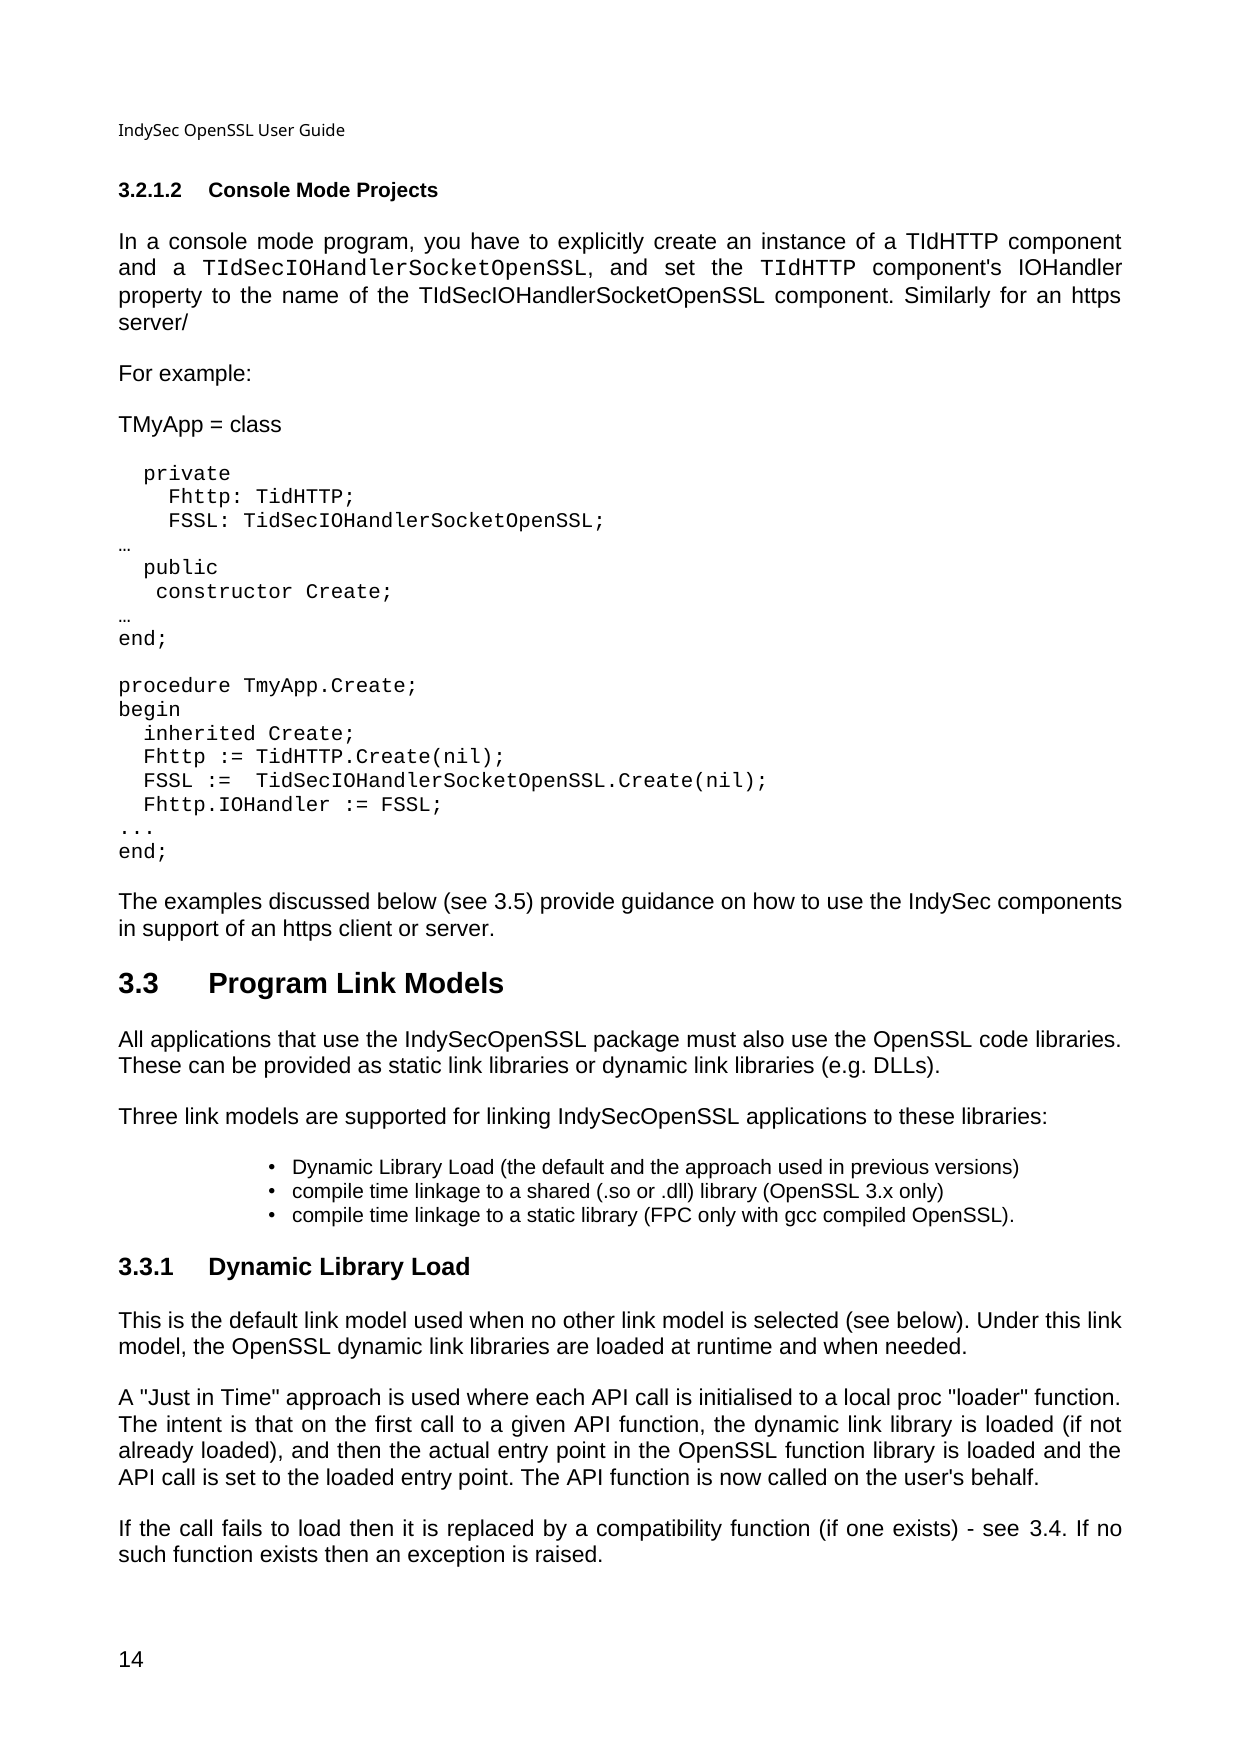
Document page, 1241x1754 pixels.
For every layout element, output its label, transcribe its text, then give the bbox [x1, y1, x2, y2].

text This is the default link model used when no other link model is selected (see below). Under this link model, the OpenSSL dynamic link libraries are loaded at runtime and when needed. [118, 1307, 1122, 1359]
subtitle Program Link Models [118, 967, 1122, 1000]
list compile time linkage to a static library (FPC only with gcc compiled OpenSSL). [268, 1203, 1122, 1227]
text private [118, 463, 1122, 486]
text For example: [118, 360, 1122, 386]
subtitle Dynamic Library Load [118, 1252, 1122, 1281]
text end; [118, 841, 1122, 865]
text … [118, 534, 1122, 557]
text inherited Create; [118, 723, 1122, 746]
list Dynamic Library Load (the default and the approach used in previous versions) [268, 1155, 1122, 1179]
text constructor Create; [118, 581, 1122, 604]
text ... [118, 817, 1122, 841]
text Fhttp.IOHandler := FSSL; [118, 794, 1122, 817]
text procedure TmyApp.Create; [118, 676, 1122, 699]
text … [118, 604, 1122, 628]
text Fhttp := TidHTTP.Create(nil); [118, 746, 1122, 770]
text TMyApp = class [118, 411, 1122, 438]
text begin [118, 699, 1122, 723]
text Fhttp: TidHTTP; [118, 486, 1122, 510]
text public [118, 557, 1122, 581]
text A "Just in Time" approach is used where each API call is initialised to a local proc "loader" function. The intent is that on the first call to a given API function, the dynamic link library is loaded (if not already loaded), and then the actual entry point in the OpenSSL function library is loaded and the API call is set to the loaded entry point. The API function is now called on the user's behalf. [118, 1384, 1122, 1490]
text FSSL := TidSecIOHandlerSocketOpenSSL.Create(nil); [118, 770, 1122, 794]
list compile time linkage to a shared (.so or .dll) library (OpenSSL 3.x only) [268, 1179, 1122, 1203]
text Three link models are supported for linking IndySecOpenSSL applications to these libraries: [118, 1103, 1122, 1130]
text If the call fails to load then it is replaced by a compatibility function (if one exists) - see 3.4. If no such function exists then an exception is raised. [118, 1515, 1122, 1567]
text The examples discussed below (see 3.5) provide guidance on how to use the IndySec components in support of an https client or server. [118, 888, 1122, 941]
text In a console mode program, you have to explicitly create an instance of a TIdHTTP component and a TIdSecIOHandlerSocketOpenSSL, and set the TIdHTTP component's IOHandler property to the name of the TIdSecIOHandlerSocketOpenSSL component. Similarly for an https server/ [118, 228, 1122, 335]
subtitle Console Mode Projects [118, 178, 1122, 202]
text All applications that use the IndySecOpenSSL package must also use the OpenSSL code libraries. These can be provided as static link libraries or dynamic link libraries (e.g. DLLs). [118, 1026, 1122, 1078]
text end; [118, 628, 1122, 652]
text FSSL: TidSecIOHandlerSocketOpenSSL; [118, 510, 1122, 534]
